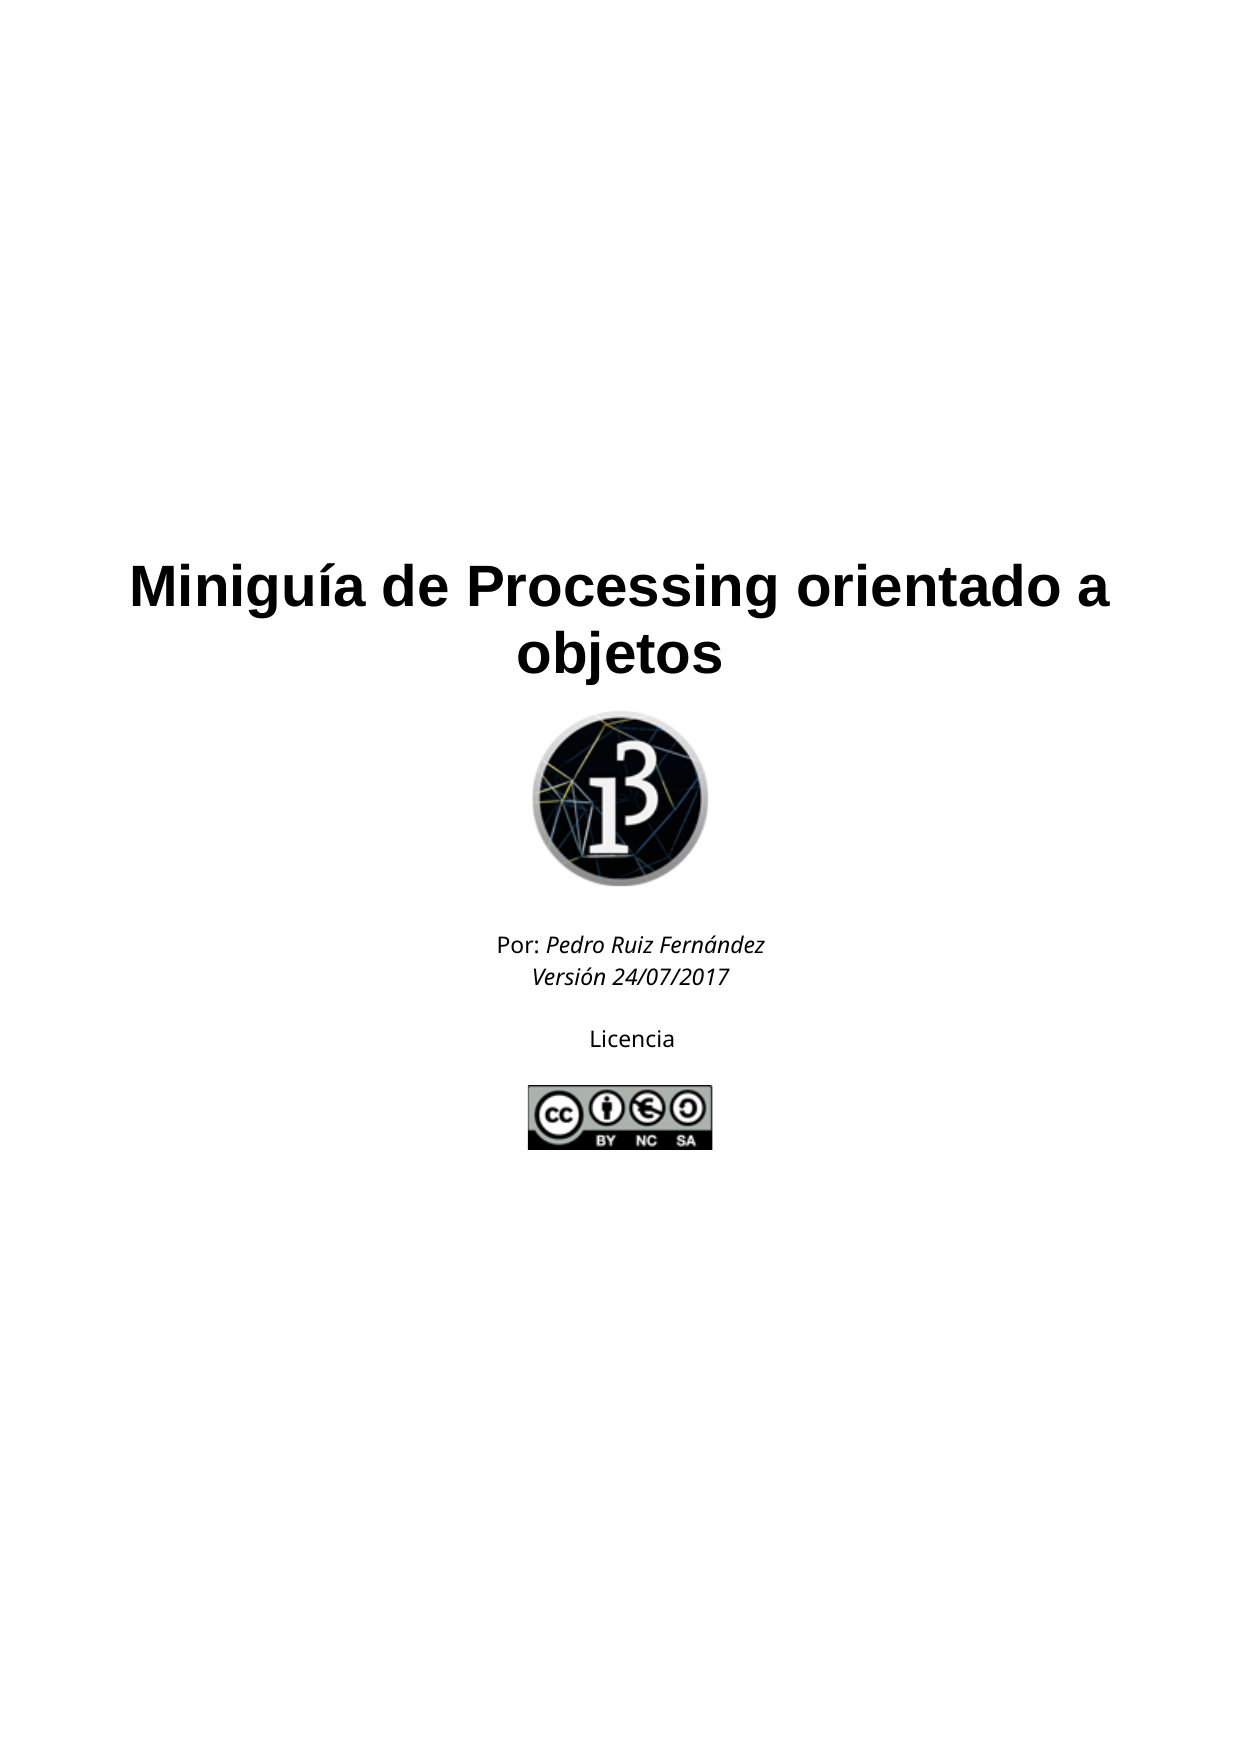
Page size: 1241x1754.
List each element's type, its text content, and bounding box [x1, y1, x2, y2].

title Miniguía de Processing orientado a objetos [59, 551, 1181, 686]
text Por: Pedro Ruiz Fernández [59, 929, 1181, 961]
text Licencia [59, 1023, 1181, 1054]
picture [527, 1085, 713, 1150]
picture [520, 698, 720, 899]
text Versión 24/07/2017 [59, 961, 1181, 992]
